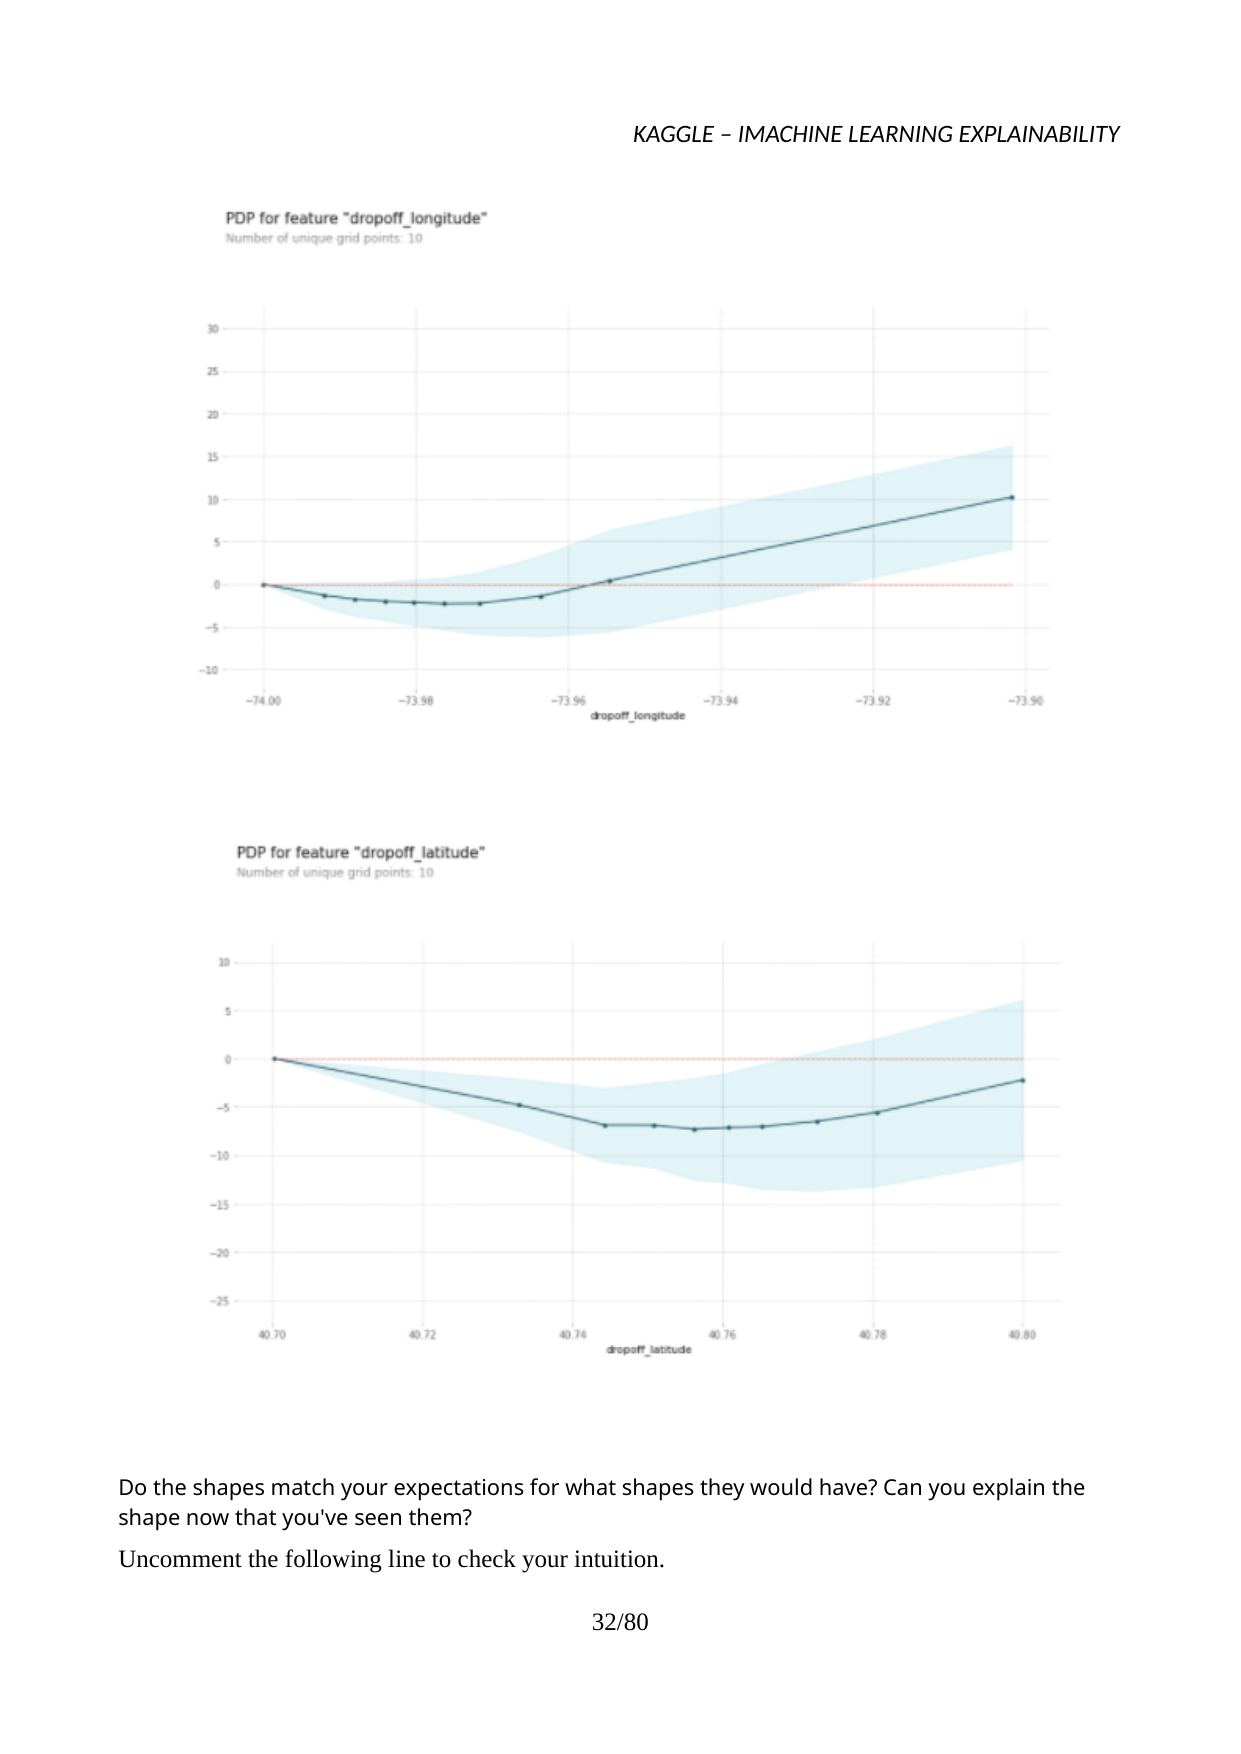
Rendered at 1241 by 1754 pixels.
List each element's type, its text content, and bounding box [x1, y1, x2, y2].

picture [170, 178, 1070, 776]
text Uncomment the following line to check your intuition. [118, 1544, 1122, 1573]
picture [178, 817, 1062, 1388]
text Do the shapes match your expectations for what shapes they would have? Can you explain the shape now that you've seen them? [118, 1472, 1122, 1532]
